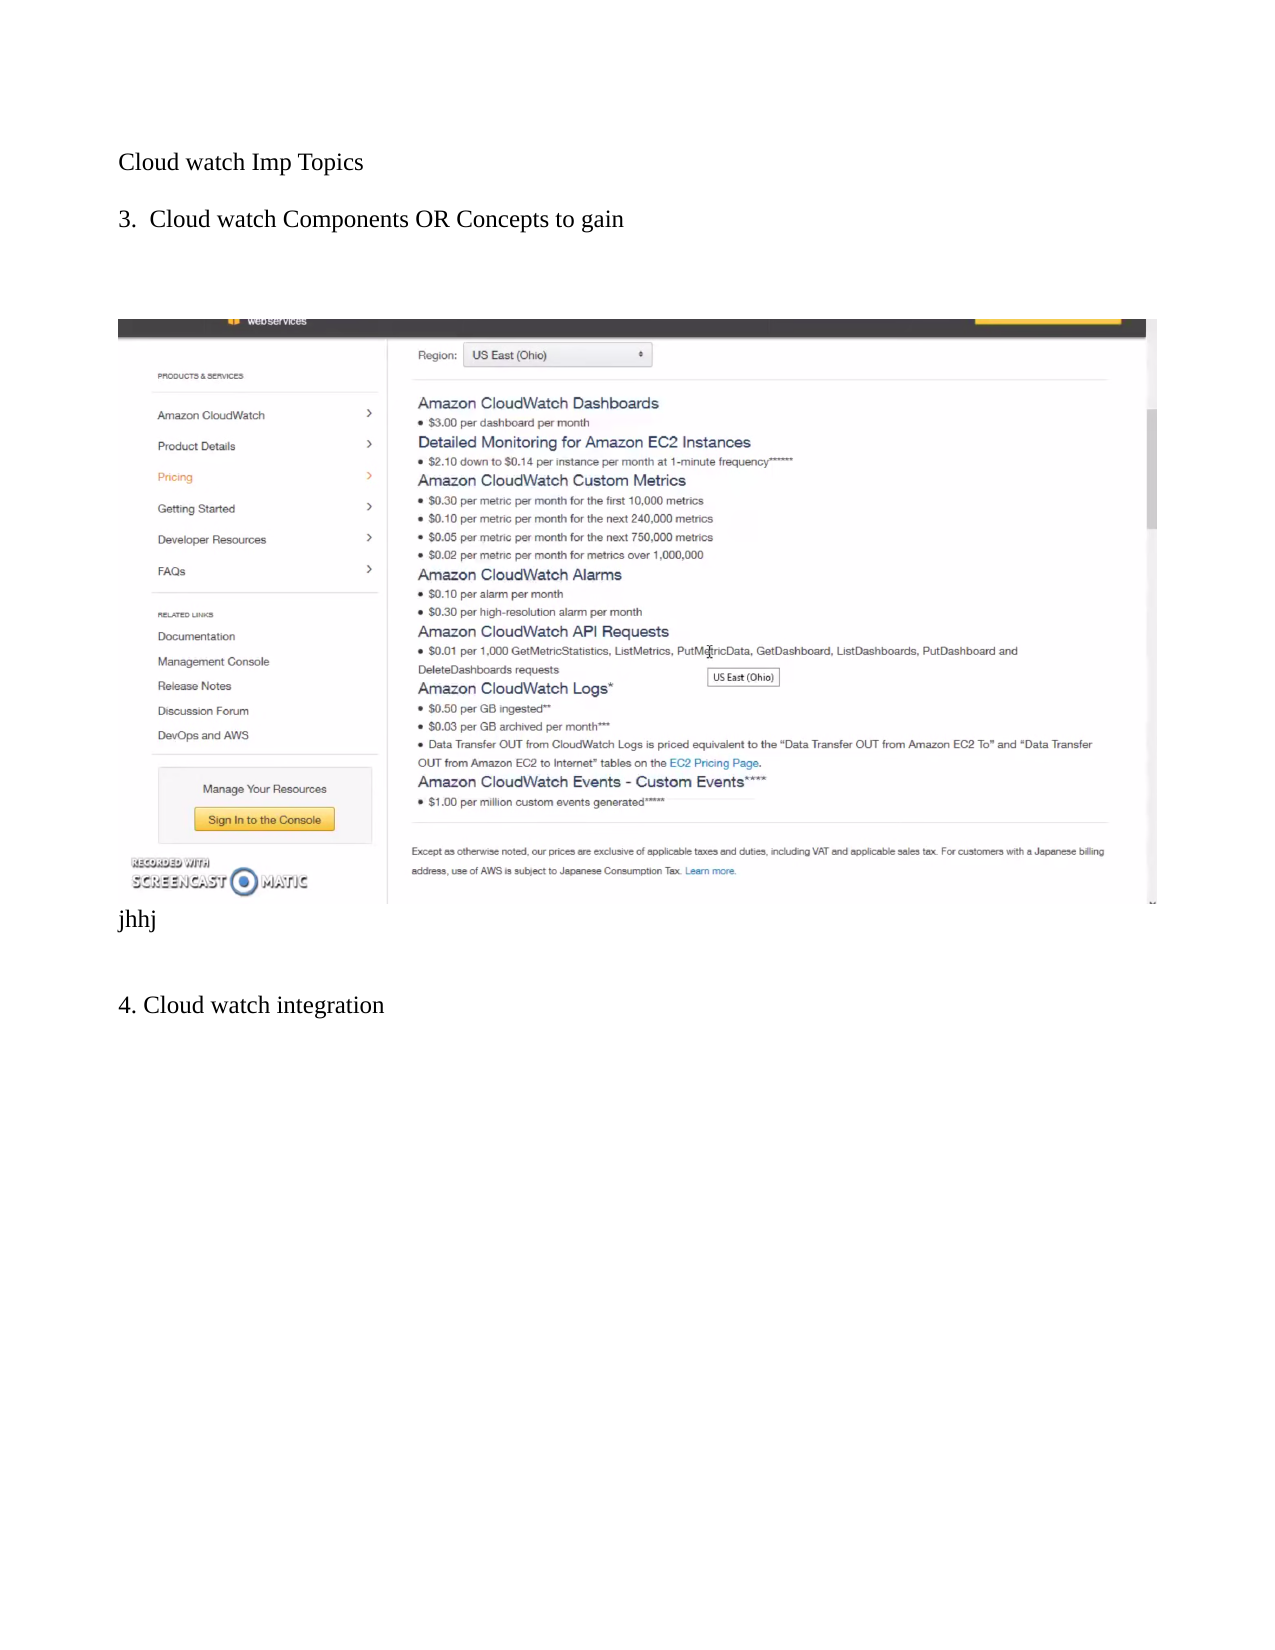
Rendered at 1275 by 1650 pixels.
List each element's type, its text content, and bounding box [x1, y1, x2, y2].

text 3. Cloud watch Components OR Concepts to gain [118, 204, 1157, 233]
picture [118, 319, 1157, 904]
text jhhj [118, 904, 1157, 932]
text 4. Cloud watch integration [118, 990, 1157, 1019]
text Cloud watch Imp Topics [118, 147, 1157, 176]
